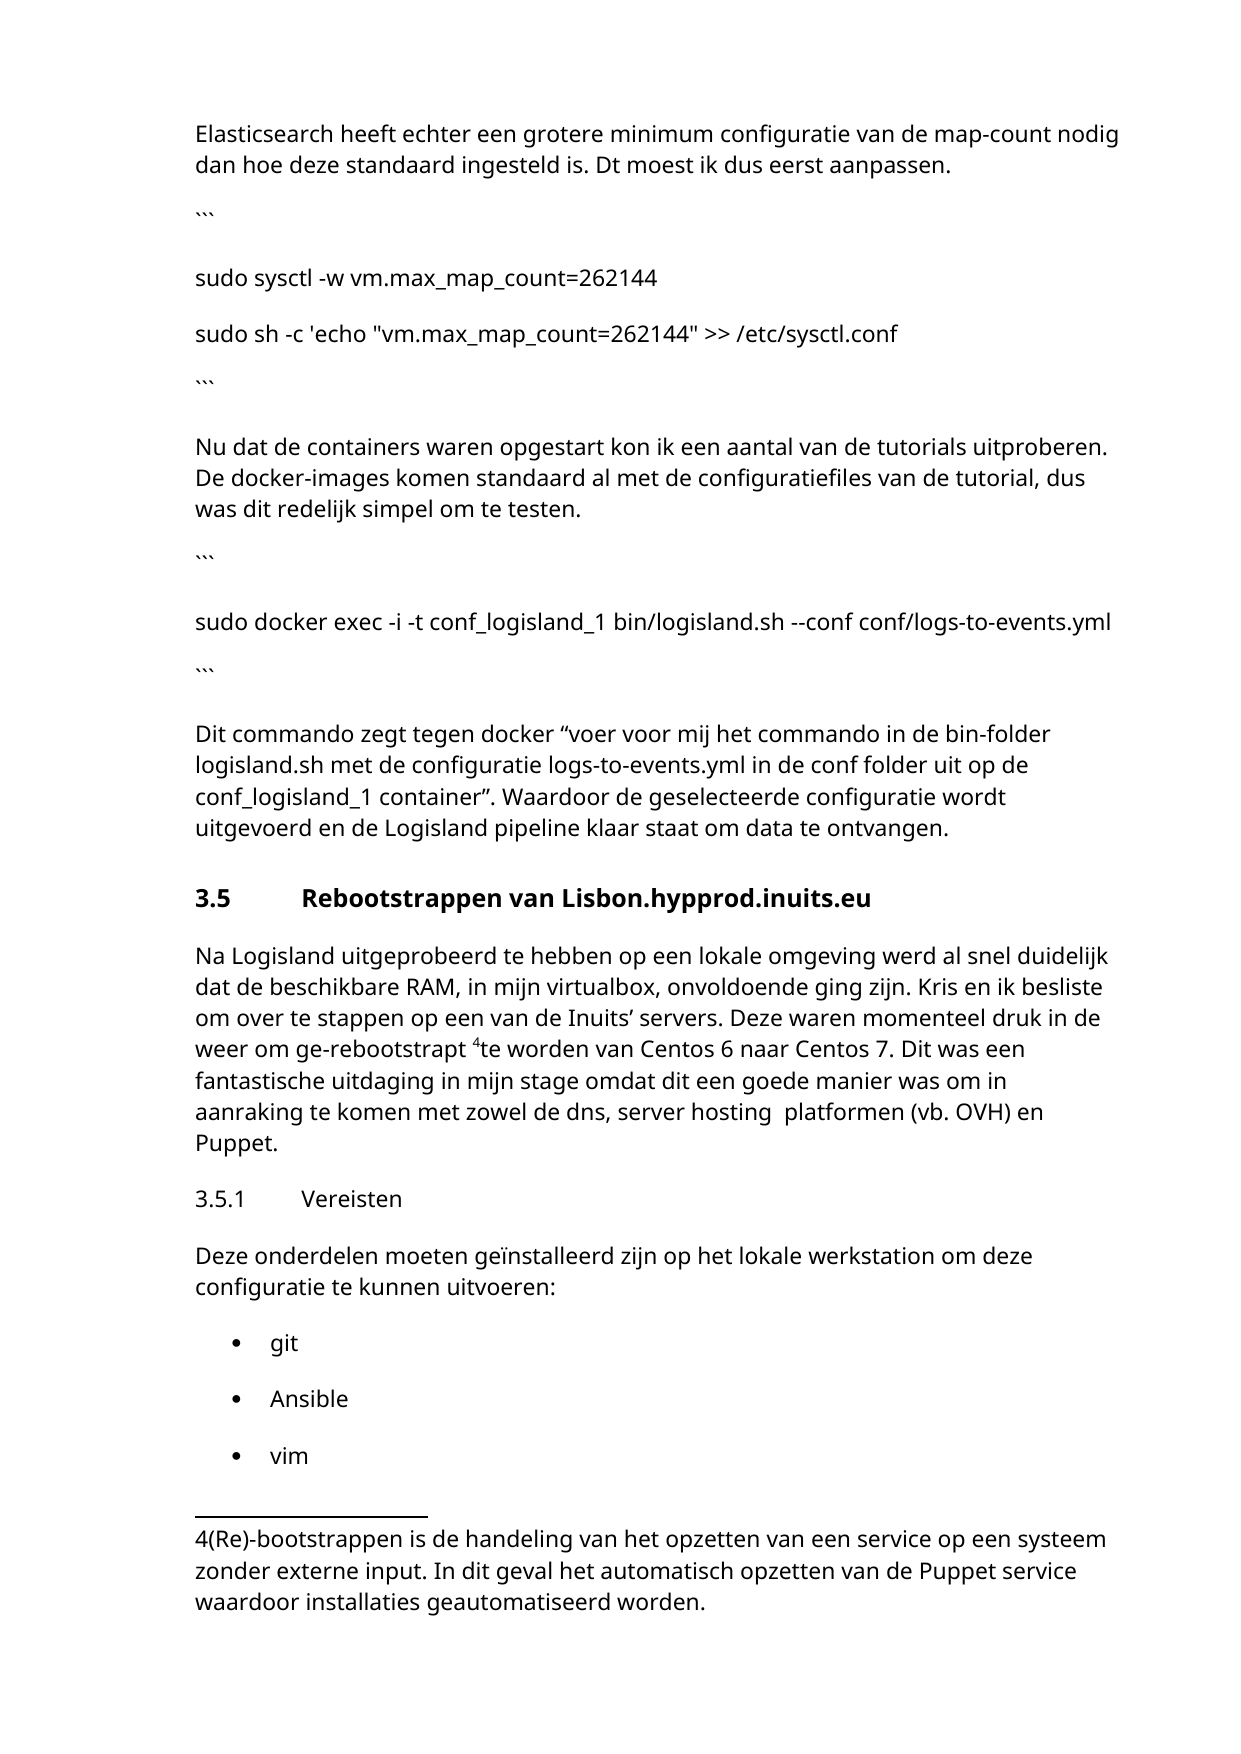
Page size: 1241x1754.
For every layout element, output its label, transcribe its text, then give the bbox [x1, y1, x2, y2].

text Nu dat de containers waren opgestart kon ik een aantal van de tutorials uitproberen. De docker-images komen standaard al met de configuratiefiles van de tutorial, dus was dit redelijk simpel om te testen. [195, 431, 1122, 524]
text ``` [195, 662, 1122, 693]
text ``` [195, 206, 1122, 237]
text Deze onderdelen moeten geïnstalleerd zijn op het lokale werkstation om deze configuratie te kunnen uitvoeren: [195, 1240, 1122, 1302]
text ``` [195, 374, 1122, 406]
text Dit commando zegt tegen docker “voer voor mij het commando in de bin-folder logisland.sh met de configuratie logs-to-events.yml in de conf folder uit op de conf_logisland_1 container”. Waardoor de geselecteerde configuratie wordt uitgevoerd en de Logisland pipeline klaar staat om data te ontvangen. [195, 718, 1122, 843]
list vim [232, 1440, 1122, 1471]
text Na Logisland uitgeprobeerd te hebben op een lokale omgeving werd al snel duidelijk dat de beschikbare RAM, in mijn virtualbox, onvoldoende ging zijn. Kris en ik besliste om over te stappen op een van de Inuits’ servers. Deze waren momenteel druk in de weer om ge-rebootstrapt te worden van Centos 6 naar Centos 7. Dit was een fantastische uitdaging in mijn stage omdat dit een goede manier was om in aanraking te komen met zowel de dns, server hosting platformen (vb. OVH) en Puppet. [195, 940, 1122, 1158]
subtitle Rebootstrappen van Lisbon.hypprod.inuits.eu [195, 881, 1122, 915]
text (Re)-bootstrappen is de handeling van het opzetten van een service op een systeem zonder externe input. In dit geval het automatisch opzetten van de Puppet service waardoor installaties geautomatiseerd worden. [195, 1523, 1122, 1617]
text sudo sh -c 'echo "vm.max_map_count=262144" >> /etc/sysctl.conf [195, 318, 1122, 349]
text ``` [195, 549, 1122, 581]
text sudo docker exec -i -t conf_logisland_1 bin/logisland.sh --conf conf/logs-to-events.yml [195, 606, 1122, 637]
list git [232, 1327, 1122, 1358]
list Vereisten [195, 1183, 1122, 1215]
list Ansible [232, 1383, 1122, 1415]
text Elasticsearch heeft echter een grotere minimum configuratie van de map-count nodig dan hoe deze standaard ingesteld is. Dt moest ik dus eerst aanpassen. [195, 118, 1122, 181]
text sudo sysctl -w vm.max_map_count=262144 [195, 262, 1122, 293]
